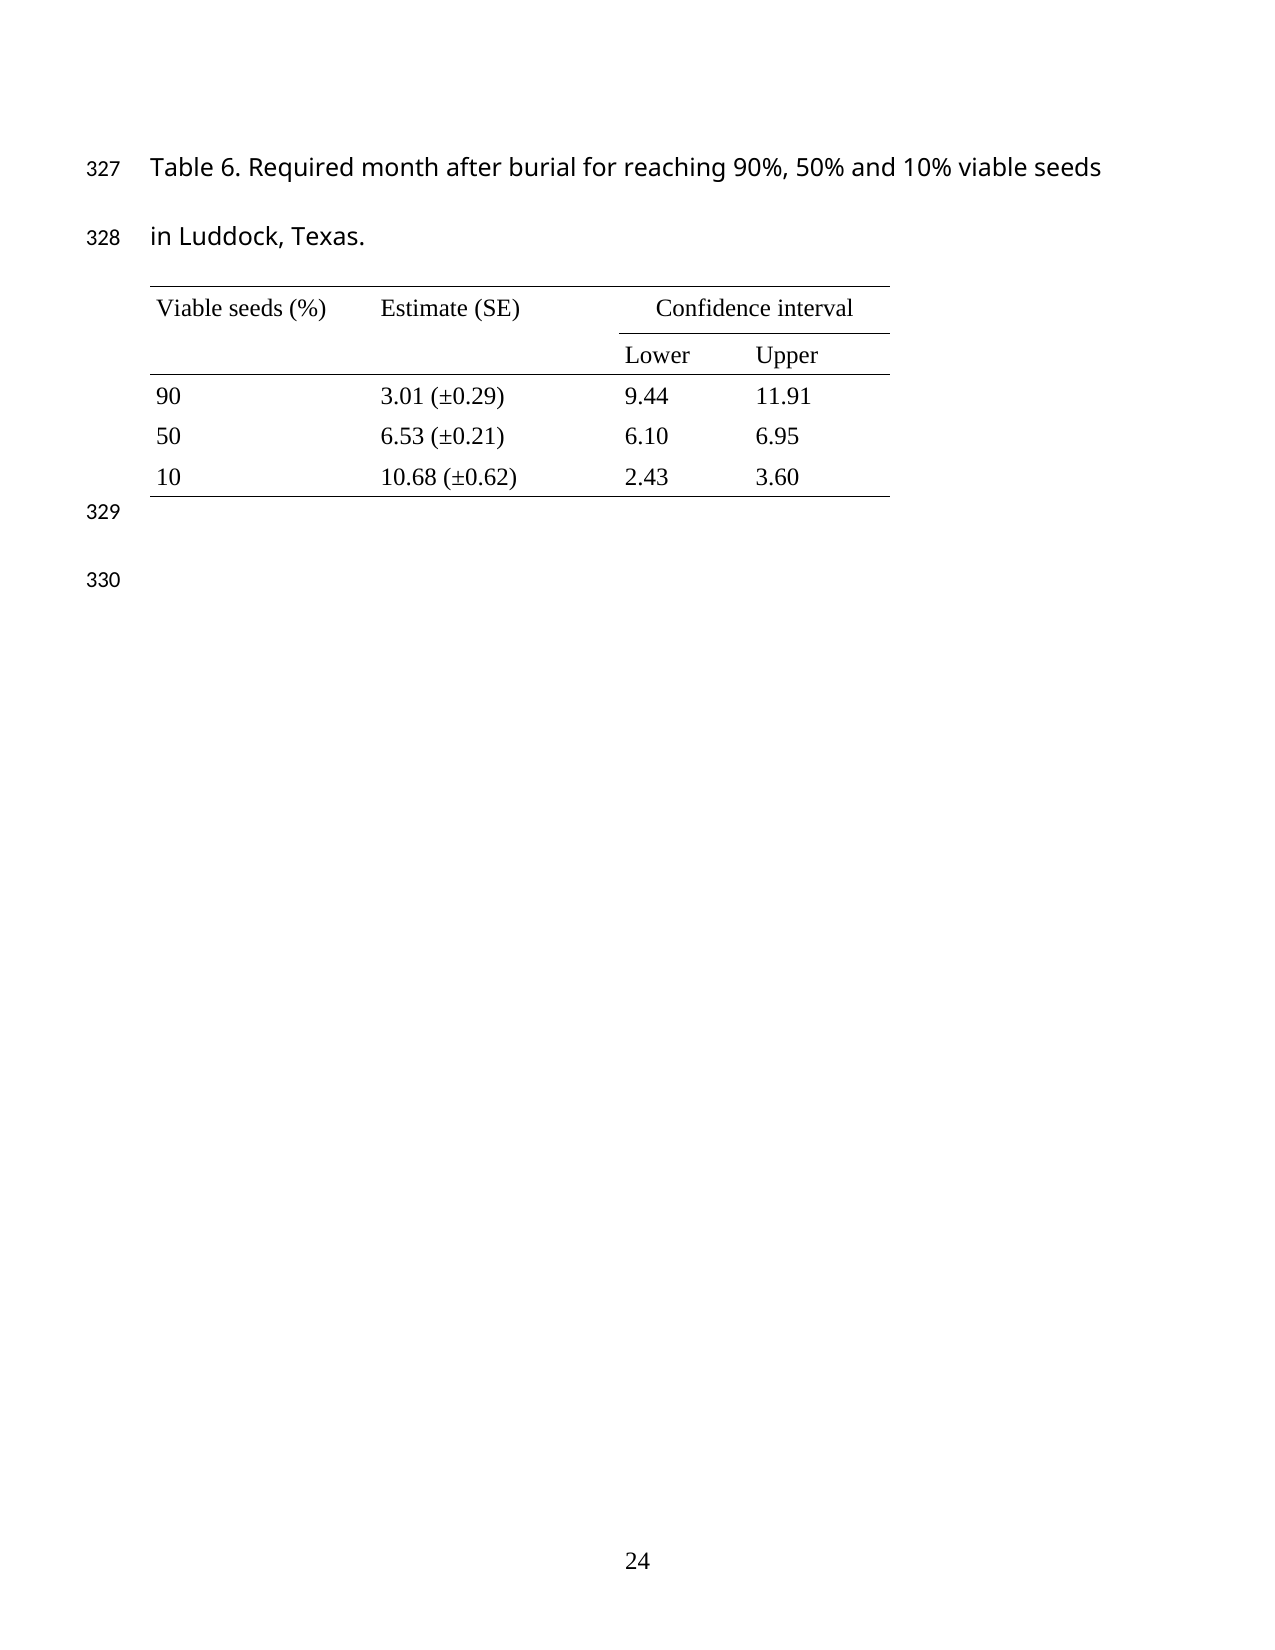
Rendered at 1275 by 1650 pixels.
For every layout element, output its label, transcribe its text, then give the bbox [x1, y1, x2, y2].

table_cell 6.10 [619, 416, 749, 456]
table_cell 90 [150, 375, 374, 416]
table_header Confidence interval [619, 287, 890, 333]
table_cell 6.95 [750, 416, 890, 456]
table_cell Upper [750, 334, 890, 374]
table_cell 50 [150, 416, 374, 456]
table_cell 10 [150, 456, 374, 496]
table_cell 3.01 (±0.29) [375, 375, 619, 416]
table_header Estimate (SE) [375, 287, 619, 374]
table_header Viable seeds (%) [150, 287, 374, 374]
table_cell 3.60 [750, 456, 890, 496]
table_cell Lower [619, 334, 749, 374]
table_cell 9.44 [619, 375, 749, 416]
table_cell 10.68 (±0.62) [375, 456, 619, 496]
table_cell 11.91 [750, 375, 890, 416]
table_cell 2.43 [619, 456, 749, 496]
text Table 6. Required month after burial for reaching 90%, 50% and 10% viable seeds in Luddock, Texas. [150, 150, 1125, 252]
table_cell 6.53 (±0.21) [375, 416, 619, 456]
